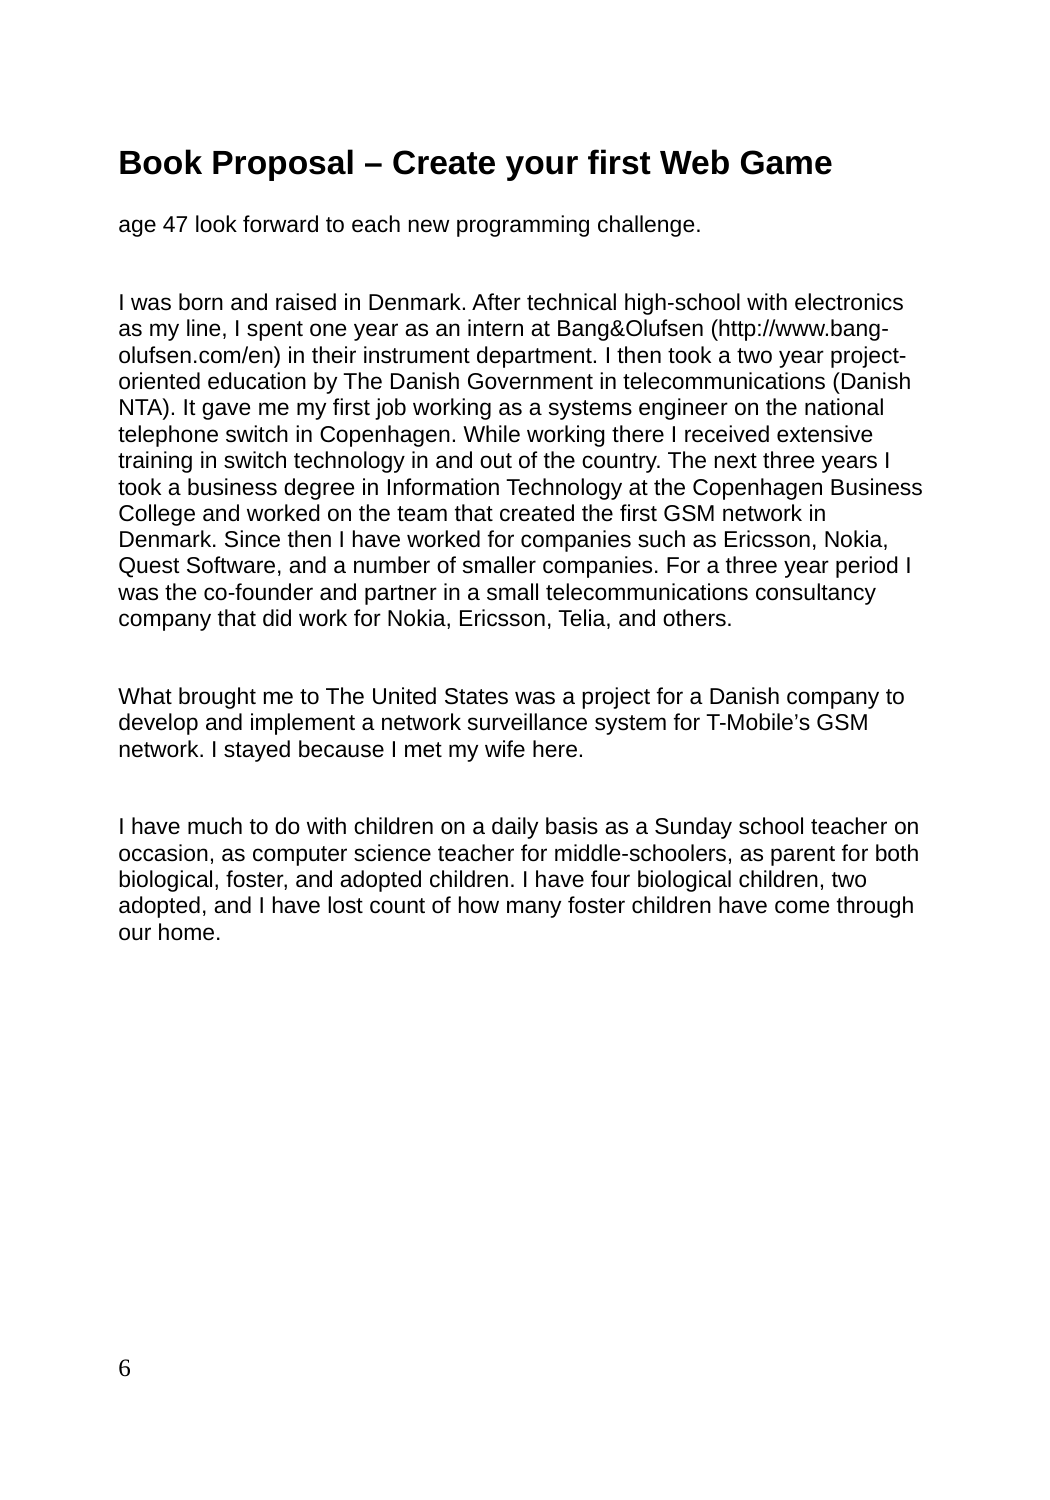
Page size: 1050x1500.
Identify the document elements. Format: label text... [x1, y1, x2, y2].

text I was born and raised in Denmark. After technical high-school with electronics as my line, I spent one year as an intern at Bang&Olufsen (http://www.bang-olufsen.com/en) in their instrument department. I then took a two year project-oriented education by The Danish Government in telecommunications (Danish NTA). It gave me my first job working as a systems engineer on the national telephone switch in Copenhagen. While working there I received extensive training in switch technology in and out of the country. The next three years I took a business degree in Information Technology at the Copenhagen Business College and worked on the team that created the first GSM network in Denmark. Since then I have worked for companies such as Ericsson, Nokia, Quest Software, and a number of smaller companies. For a three year period I was the co-founder and partner in a small telecommunications consultancy company that did work for Nokia, Ericsson, Telia, and others. [118, 289, 932, 632]
text What brought me to The United States was a project for a Danish company to develop and implement a network surveillance system for T-Mobile’s GSM network. I stayed because I met my wife here. [118, 683, 932, 762]
text age 47 look forward to each new programming challenge. [118, 211, 932, 238]
text I have much to do with children on a daily basis as a Sunday school teacher on occasion, as computer science teacher for middle-schoolers, as parent for both biological, foster, and adopted children. I have four biological children, two adopted, and I have lost count of how many foster children have come through our home. [118, 813, 932, 945]
